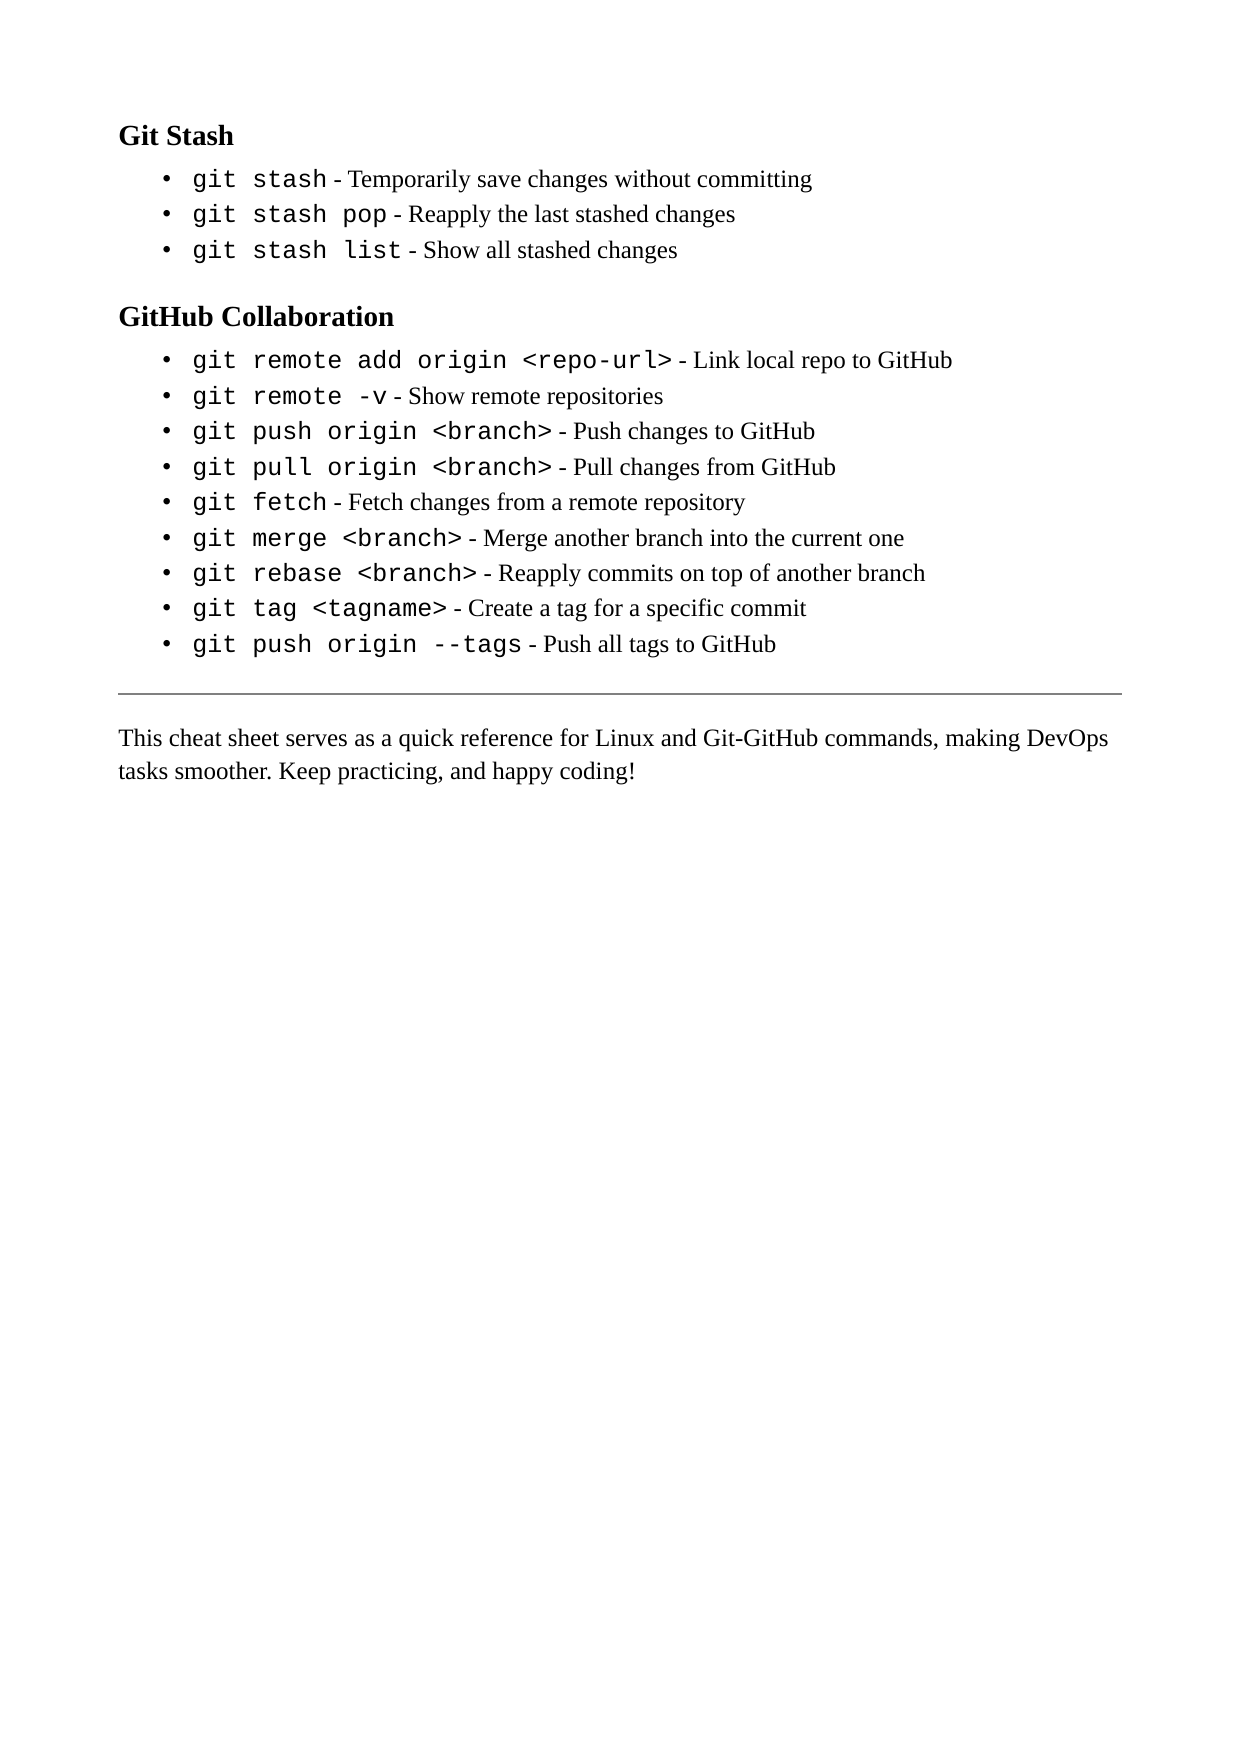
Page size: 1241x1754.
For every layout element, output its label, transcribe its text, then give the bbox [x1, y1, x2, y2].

subtitle GitHub Collaboration [118, 299, 1122, 333]
list git stash - Temporarily save changes without committing [162, 164, 1122, 195]
list git merge <branch> - Merge another branch into the current one [162, 523, 1122, 553]
list git tag <tagname> - Create a tag for a specific commit [162, 593, 1122, 624]
list git stash pop - Reapply the last stashed changes [162, 199, 1122, 230]
text This cheat sheet serves as a quick reference for Linux and Git-GitHub commands, making DevOps tasks smoother. Keep practicing, and happy coding! 🚀 [118, 723, 1122, 785]
list git push origin --tags - Push all tags to GitHub [162, 629, 1122, 660]
list git pull origin <branch> - Pull changes from GitHub [162, 452, 1122, 483]
list git remote -v - Show remote repositories [162, 381, 1122, 412]
list git remote add origin <repo-url> - Link local repo to GitHub [162, 346, 1122, 376]
list git rebase <branch> - Reapply commits on top of another branch [162, 558, 1122, 589]
list git fetch - Fetch changes from a remote repository [162, 487, 1122, 518]
subtitle Git Stash [118, 118, 1122, 152]
list git stash list - Show all stashed changes [162, 235, 1122, 266]
list git push origin <branch> - Push changes to GitHub [162, 416, 1122, 447]
